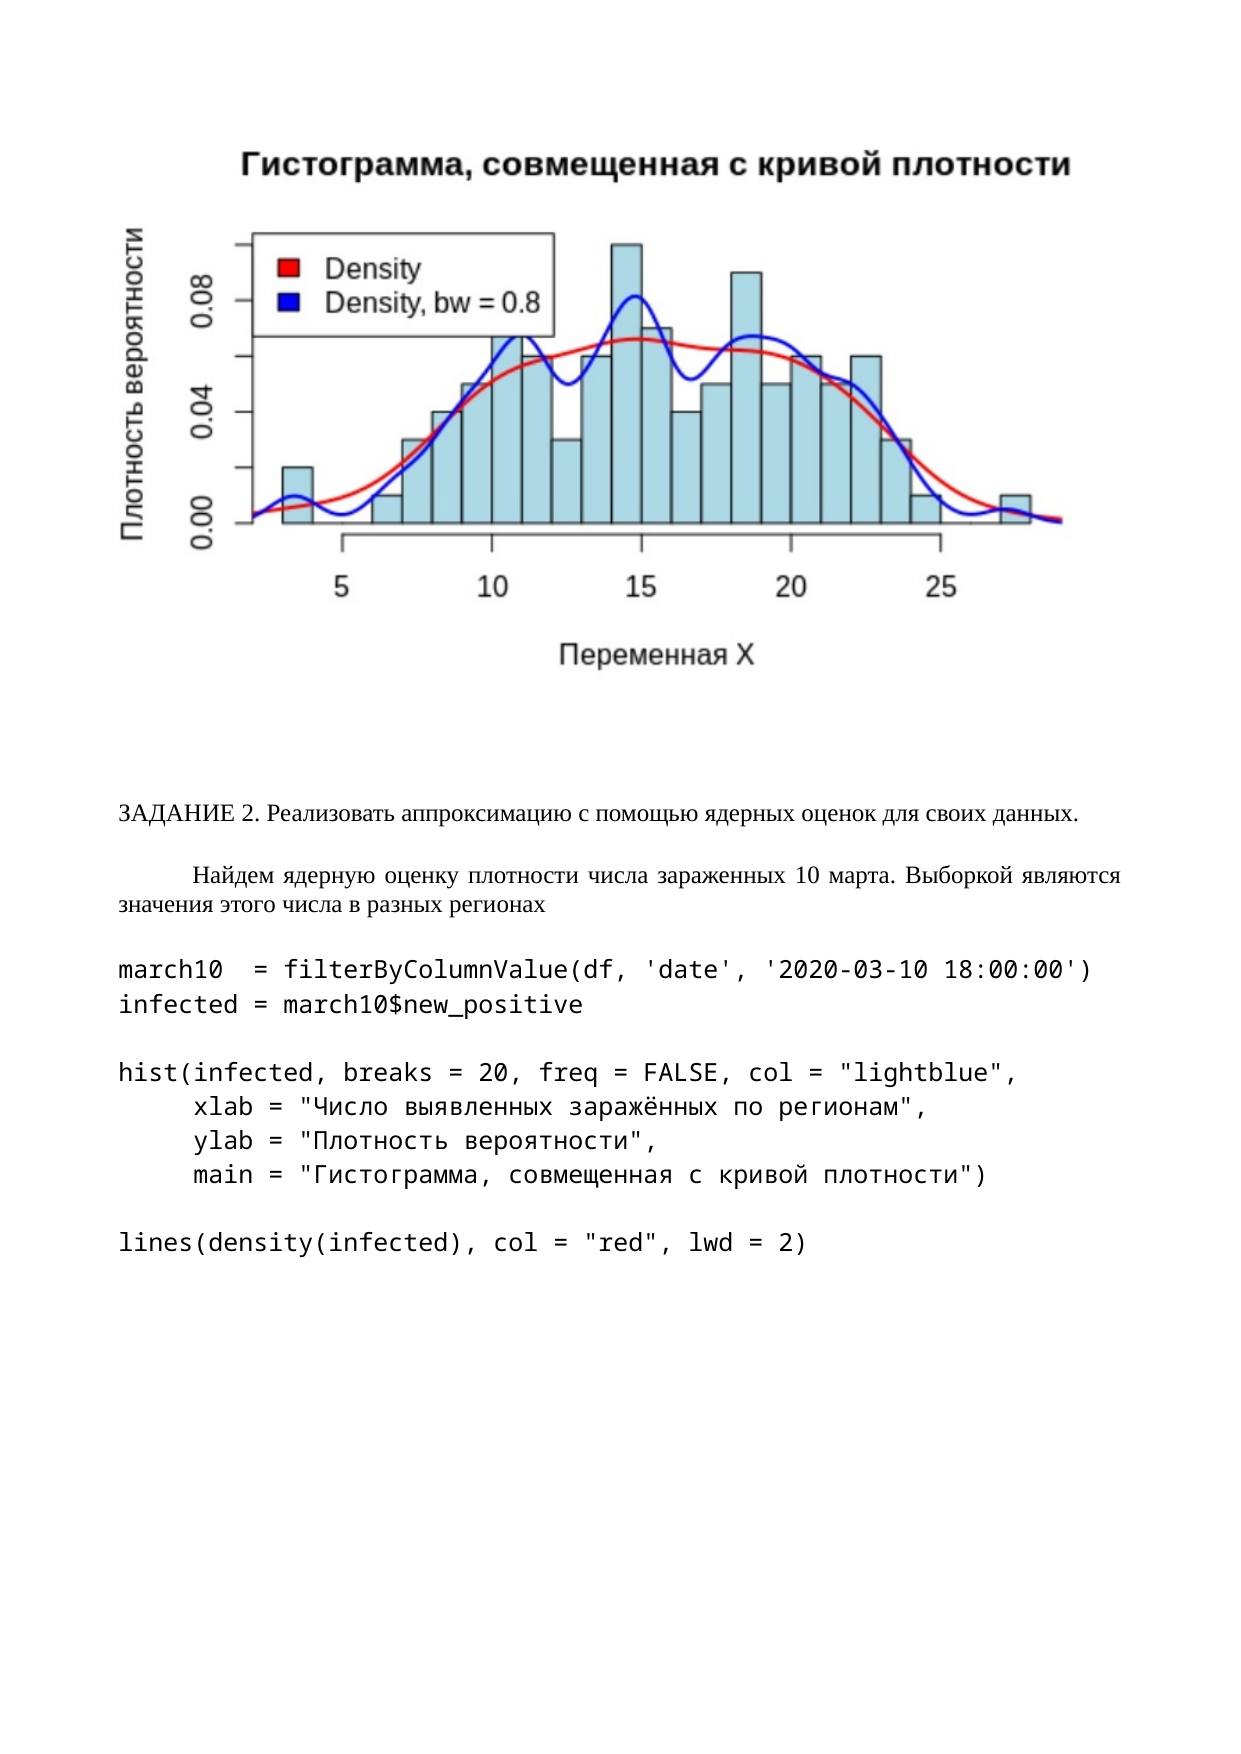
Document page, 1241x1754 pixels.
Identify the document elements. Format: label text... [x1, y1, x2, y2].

text xlab = "Число выявленных заражённых по регионам", [118, 1088, 1122, 1122]
text hist(infected, breaks = 20, freq = FALSE, col = "lightblue", [118, 1054, 1122, 1088]
text ylab = "Плотность вероятности", [118, 1122, 1122, 1157]
text ЗАДАНИЕ 2. Реализовать аппроксимацию с помощью ядерных оценок для своих данных. [118, 798, 1122, 827]
picture [118, 118, 1123, 701]
text lines(density(infected), col = "red", lwd = 2) [118, 1225, 1122, 1259]
text main = "Гистограмма, совмещенная с кривой плотности") [118, 1157, 1122, 1191]
text march10 = filterByColumnValue(df, 'date', '2020-03-10 18:00:00') [118, 952, 1122, 986]
text infected = march10$new_positive [118, 986, 1122, 1020]
text Найдем ядерную оценку плотности числа зараженных 10 марта. Выборкой являются значения этого числа в разных регионах [118, 861, 1122, 918]
